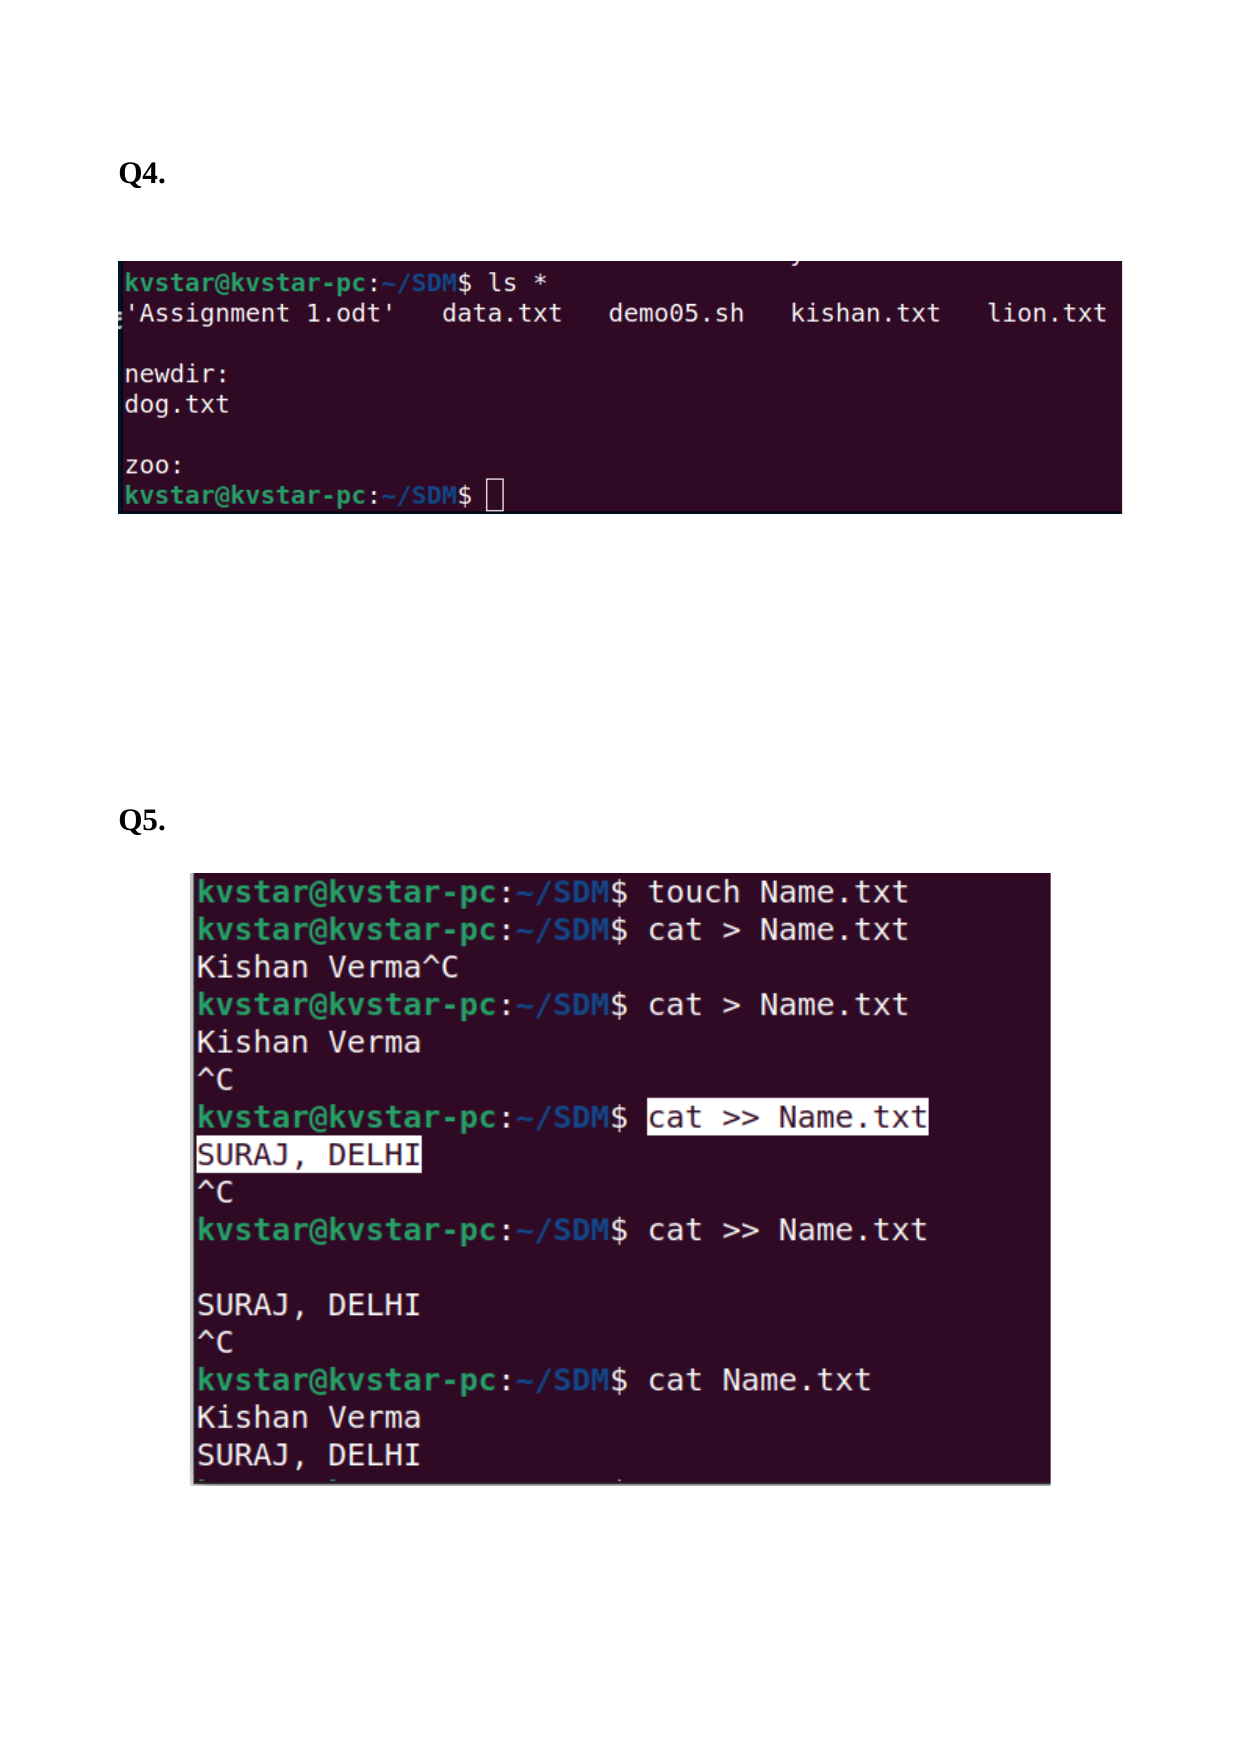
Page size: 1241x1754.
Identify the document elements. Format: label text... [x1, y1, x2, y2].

picture [118, 261, 1123, 514]
text Q4. [118, 154, 1122, 190]
text Q5. [118, 801, 1122, 837]
picture [189, 873, 1051, 1486]
